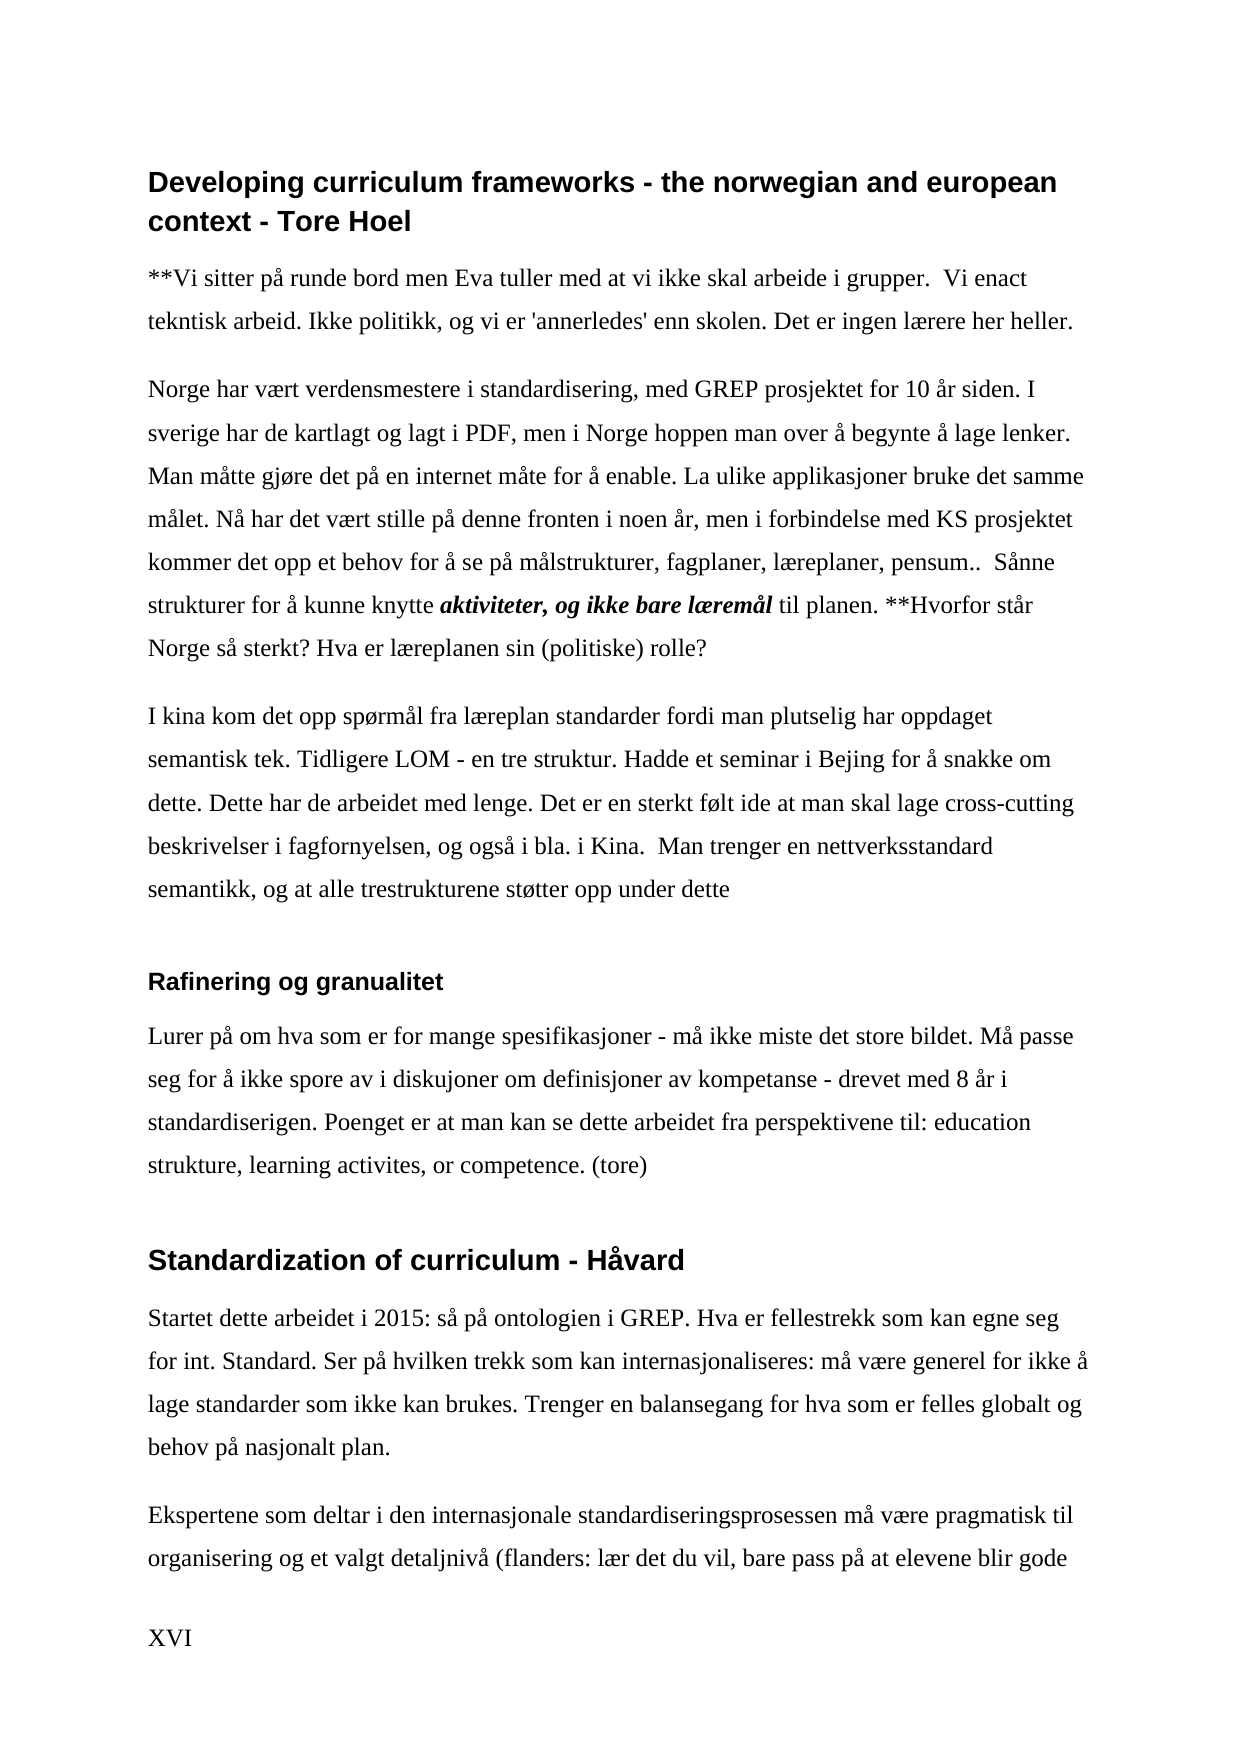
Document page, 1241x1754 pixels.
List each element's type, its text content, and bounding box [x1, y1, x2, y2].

text Norge har vært verdensmestere i standardisering, med GREP prosjektet for 10 år siden. I sverige har de kartlagt og lagt i PDF, men i Norge hoppen man over å begynte å lage lenker. Man måtte gjøre det på en internet måte for å enable. La ulike applikasjoner bruke det samme målet. Nå har det vært stille på denne fronten i noen år, men i forbindelse med KS prosjektet kommer det opp et behov for å se på målstrukturer, fagplaner, læreplaner, pensum.. Sånne strukturer for å kunne knytte aktiviteter, og ikke bare læremål til planen. **Hvorfor står Norge så sterkt? Hva er læreplanen sin (politiske) rolle? [148, 374, 1092, 662]
text Ekspertene som deltar i den internasjonale standardiseringsprosessen må være pragmatisk til organisering og et valgt detaljnivå (flanders: lær det du vil, bare pass på at elevene blir gode [148, 1500, 1092, 1572]
subtitle Standardization of curriculum - Håvard [148, 1243, 1092, 1277]
text **Vi sitter på runde bord men Eva tuller med at vi ikke skal arbeide i grupper. Vi enact tekntisk arbeid. Ikke politikk, og vi er 'annerledes' enn skolen. Det er ingen lærere her heller. [148, 263, 1092, 335]
subtitle Developing curriculum frameworks - the norwegian and european context - Tore Hoel [148, 165, 1092, 237]
text Startet dette arbeidet i 2015: så på ontologien i GREP. Hva er fellestrekk som kan egne seg for int. Standard. Ser på hvilken trekk som kan internasjonaliseres: må være generel for ikke å lage standarder som ikke kan brukes. Trenger en balansegang for hva som er felles globalt og behov på nasjonalt plan. [148, 1303, 1092, 1461]
text Rafinering og granualitet [148, 967, 1092, 996]
text Lurer på om hva som er for mange spesifikasjoner - må ikke miste det store bildet. Må passe seg for å ikke spore av i diskujoner om definisjoner av kompetanse - drevet med 8 år i standardiserigen. Poenget er at man kan se dette arbeidet fra perspektivene til: education strukture, learning activites, or competence. (tore) [148, 1021, 1092, 1179]
text I kina kom det opp spørmål fra læreplan standarder fordi man plutselig har oppdaget semantisk tek. Tidligere LOM - en tre struktur. Hadde et seminar i Bejing for å snakke om dette. Dette har de arbeidet med lenge. Det er en sterkt følt ide at man skal lage cross-cutting beskrivelser i fagfornyelsen, og også i bla. i Kina. Man trenger en nettverksstandard semantikk, og at alle trestrukturene støtter opp under dette [148, 701, 1092, 903]
